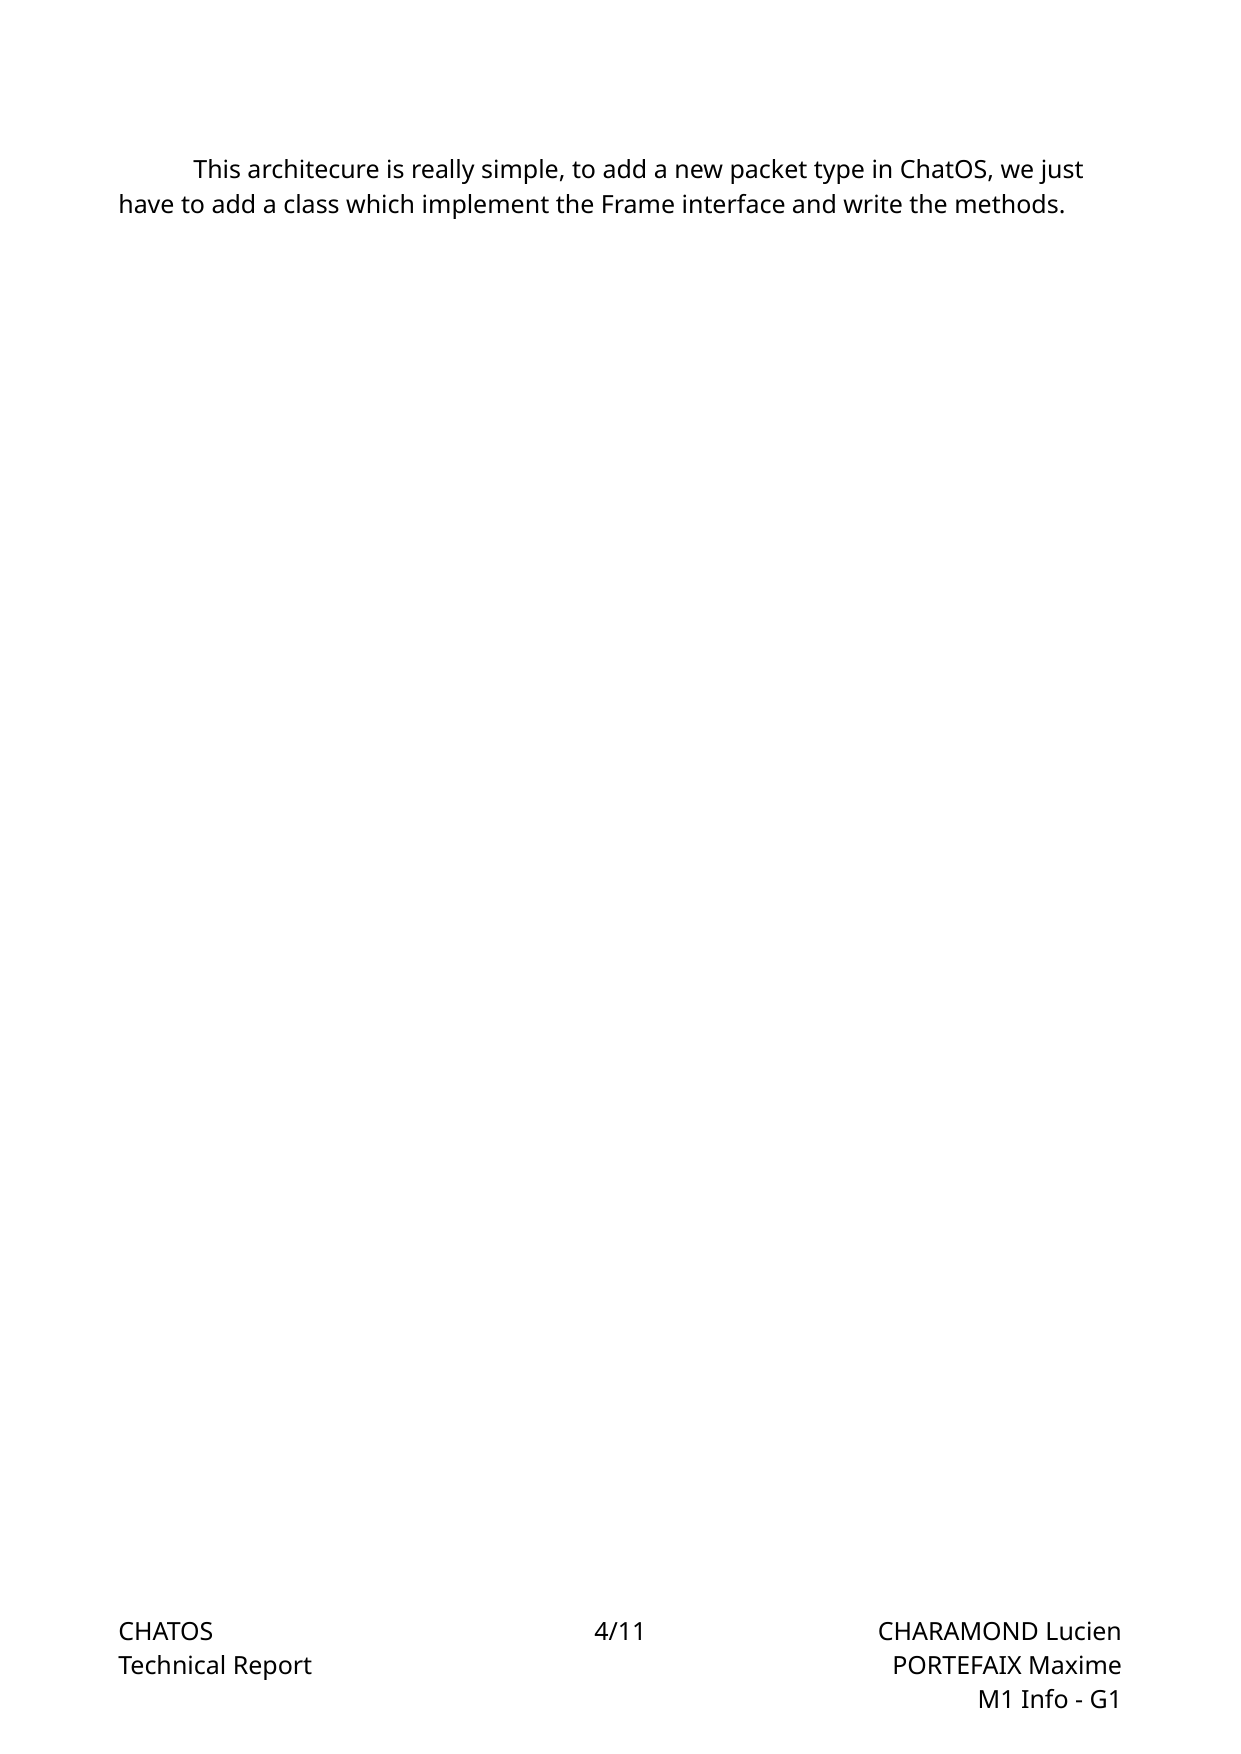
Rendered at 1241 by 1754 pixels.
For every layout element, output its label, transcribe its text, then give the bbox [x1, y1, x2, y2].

text This architecure is really simple, to add a new packet type in ChatOS, we just have to add a class which implement the Frame interface and write the methods. [118, 152, 1122, 220]
